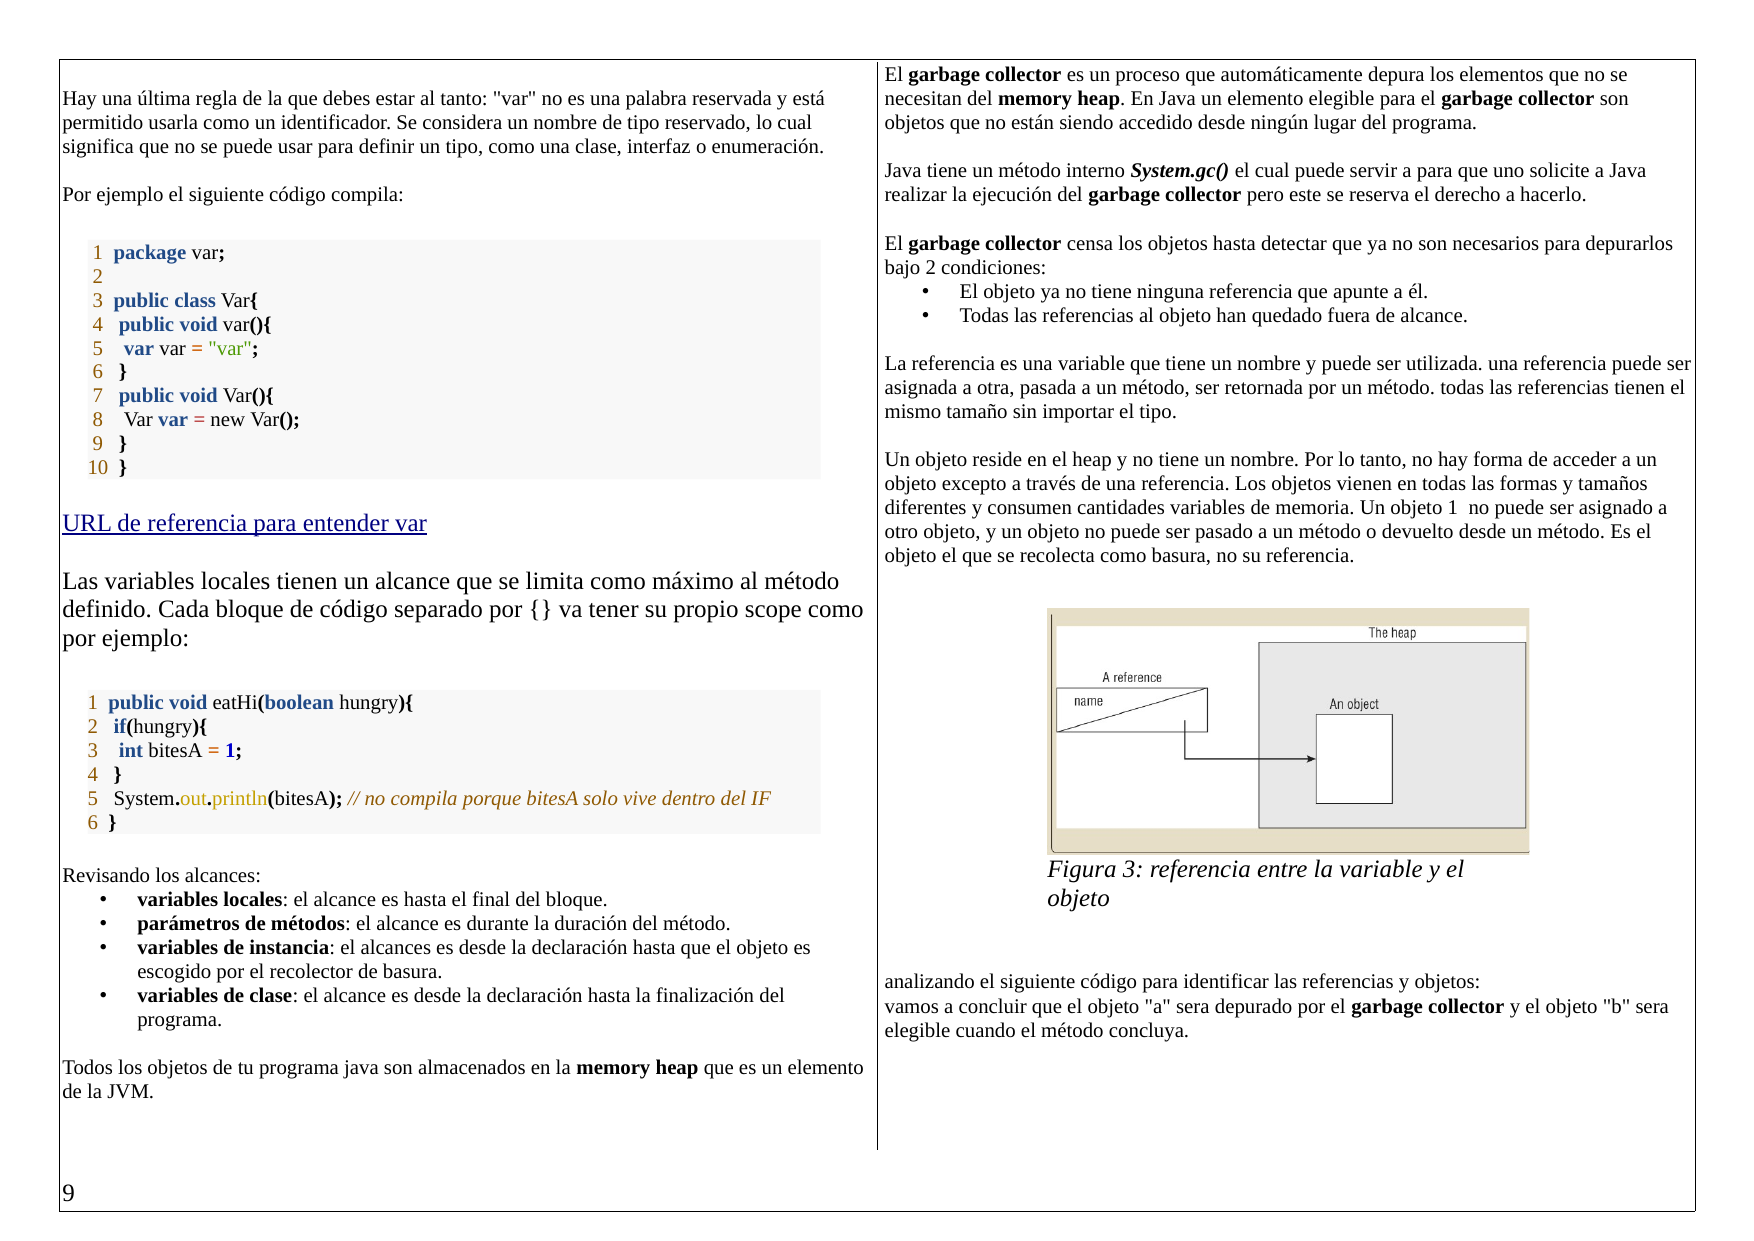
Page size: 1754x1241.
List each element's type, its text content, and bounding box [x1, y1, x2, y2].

text El garbage collector censa los objetos hasta detectar que ya no son necesarios para depurarlos bajo 2 condiciones: [884, 231, 1692, 279]
text analizando el siguiente código para identificar las referencias y objetos: [884, 969, 1692, 993]
text Todos los objetos de tu programa java son almacenados en la memory heap que es un elemento de la JVM. [62, 1055, 869, 1103]
list variables de instancia: el alcances es desde la declaración hasta que el objeto es escogido por el recolector de basura. [99, 935, 869, 983]
list Todas las referencias al objeto han quedado fuera de alcance. [922, 303, 1692, 327]
list variables locales: el alcance es hasta el final del bloque. [99, 887, 869, 911]
text El garbage collector es un proceso que automáticamente depura los elementos que no se necesitan del memory heap. En Java un elemento elegible para el garbage collector son objetos que no están siendo accedido desde ningún lugar del programa. [884, 62, 1692, 134]
text URL de referencia para entender var [62, 508, 869, 537]
text Hay una última regla de la que debes estar al tanto: "var" no es una palabra reservada y está permitido usarla como un identificador. Se considera un nombre de tipo reservado, lo cual significa que no se puede usar para definir un tipo, como una clase, interfaz o enumeración. [62, 86, 869, 158]
list El objeto ya no tiene ninguna referencia que apunte a él. [922, 279, 1692, 303]
text La referencia es una variable que tiene un nombre y puede ser utilizada. una referencia puede ser asignada a otra, pasada a un método, ser retornada por un método. todas las referencias tienen el mismo tamaño sin importar el tipo. [884, 351, 1692, 423]
text Figura 3: referencia entre la variable y el objeto [1047, 855, 1529, 912]
text Un objeto reside en el heap y no tiene un nombre. Por lo tanto, no hay forma de acceder a un objeto excepto a través de una referencia. Los objetos vienen en todas las formas y tamaños diferentes y consumen cantidades variables de memoria. Un objeto 1 no puede ser asignado a otro objeto, y un objeto no puede ser pasado a un método o devuelto desde un método. Es el objeto el que se recolecta como basura, no su referencia. [884, 447, 1692, 567]
text Por ejemplo el siguiente código compila: [62, 182, 869, 206]
list parámetros de métodos: el alcance es durante la duración del método. [99, 911, 869, 935]
list variables de clase: el alcance es desde la declaración hasta la finalización del programa. [99, 983, 869, 1031]
text Revisando los alcances: [62, 863, 869, 887]
text Java tiene un método interno System.gc() el cual puede servir a para que uno solicite a Java realizar la ejecución del garbage collector pero este se reserva el derecho a hacerlo. [884, 158, 1692, 206]
text vamos a concluir que el objeto "a" sera depurado por el garbage collector y el objeto "b" sera elegible cuando el método concluya. [884, 993, 1692, 1042]
picture [1047, 608, 1530, 855]
text Las variables locales tienen un alcance que se limita como máximo al método definido. Cada bloque de código separado por {} va tener su propio scope como por ejemplo: [62, 566, 869, 652]
